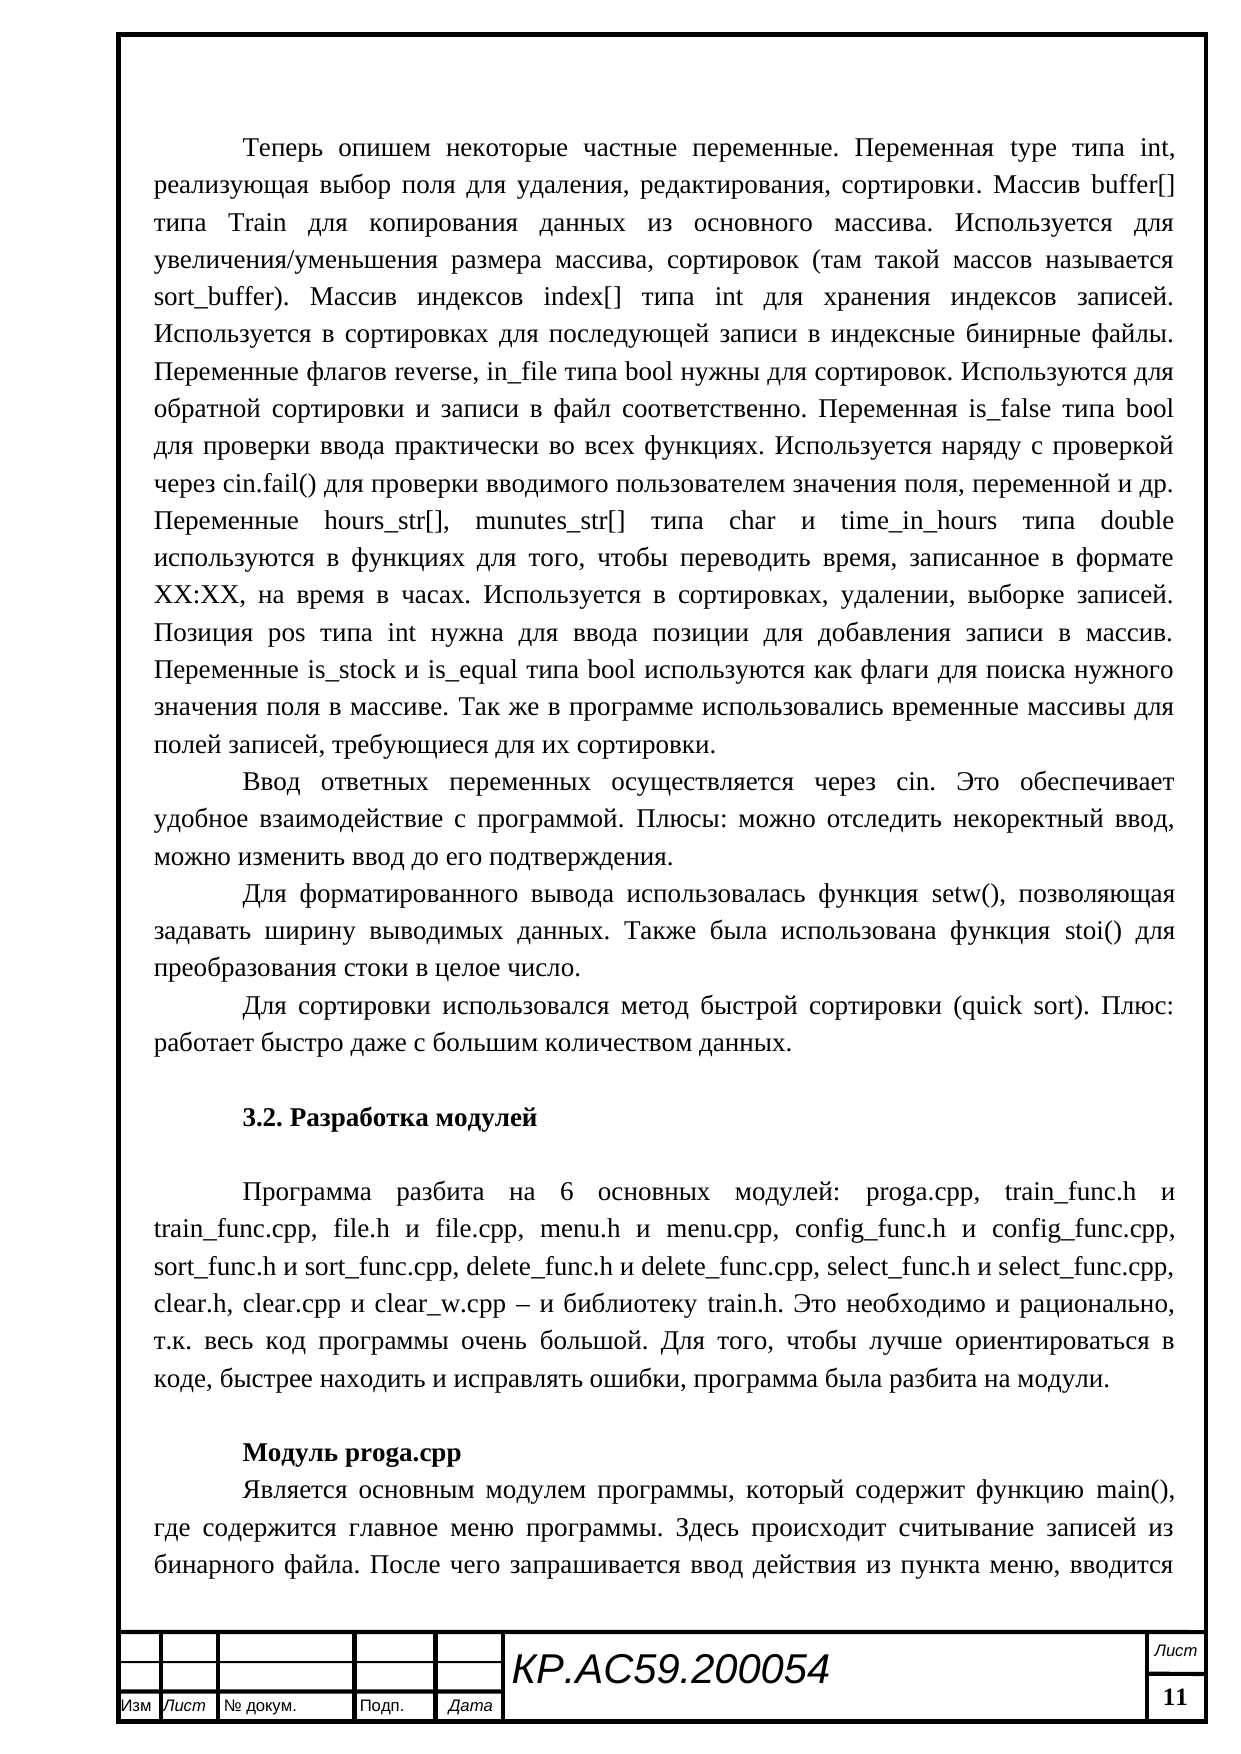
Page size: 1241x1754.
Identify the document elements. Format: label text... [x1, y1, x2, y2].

text Является основным модулем программы, который содержит функцию main(), где содержится главное меню программы. Здесь происходит считывание записей из бинарного файла. После чего запрашивается ввод действия из пункта меню, вводится [153, 1473, 1175, 1579]
text Для форматированного вывода использовалась функция setw(), позволяющая задавать ширину выводимых данных. Также была использована функция stoi() для преобразования стоки в целое число. [153, 877, 1175, 983]
text Программа разбита на 6 основных модулей: proga.cpp, train_func.h и train_func.cpp, file.h и file.cpp, menu.h и menu.cpp, config_func.h и config_func.cpp, sort_func.h и sort_func.cpp, delete_func.h и delete_func.cpp, select_func.h и select_func.cpp, clear.h, clear.cpp и clear_w.cpp – и библиотеку train.h. Это необходимо и рационально, т.к. весь код программы очень большой. Для того, чтобы лучше ориентироваться в коде, быстрее находить и исправлять ошибки, программа была разбита на модули. [153, 1175, 1175, 1393]
text 3.2. Разработка модулей [153, 1101, 1175, 1132]
text Модуль proga.cpp [153, 1436, 1175, 1467]
text Для сортировки использовался метод быстрой сортировки (quick sort). Плюс: работает быстро даже с большим количеством данных. [153, 989, 1175, 1057]
text Теперь опишем некоторые частные переменные. Переменная type типа int, реализующая выбор поля для удаления, редактирования, сортировки. Массив buffer[] типа Train для копирования данных из основного массива. Используется для увеличения/уменьшения размера массива, сортировок (там такой массов называется sort_buffer). Массив индексов index[] типа int для хранения индексов записей. Используется в сортировках для последующей записи в индексные бинирные файлы. Переменные флагов reverse, in_file типа bool нужны для сортировок. Используются для обратной сортировки и записи в файл соответственно. Переменная is_false типа bool для проверки ввода практически во всех функциях. Используется наряду с проверкой через cin.fail() для проверки вводимого пользователем значения поля, переменной и др. Переменные hours_str[], munutes_str[] типа char и time_in_hours типа double используются в функциях для того, чтобы переводить время, записанное в формате XX:XX, на время в часах. Используется в сортировках, удалении, выборке записей. Позиция pos типа int нужна для ввода позиции для добавления записи в массив. Переменные is_stock и is_equal типа bool используются как флаги для поиска нужного значения поля в массиве. Так же в программе использовались временные массивы для полей записей, требующиеся для их сортировки. [153, 131, 1175, 759]
text Ввод ответных переменных осуществляется через cin. Это обеспечивает удобное взаимодействие с программой. Плюсы: можно отследить некоректный ввод, можно изменить ввод до его подтверждения. [153, 765, 1175, 871]
